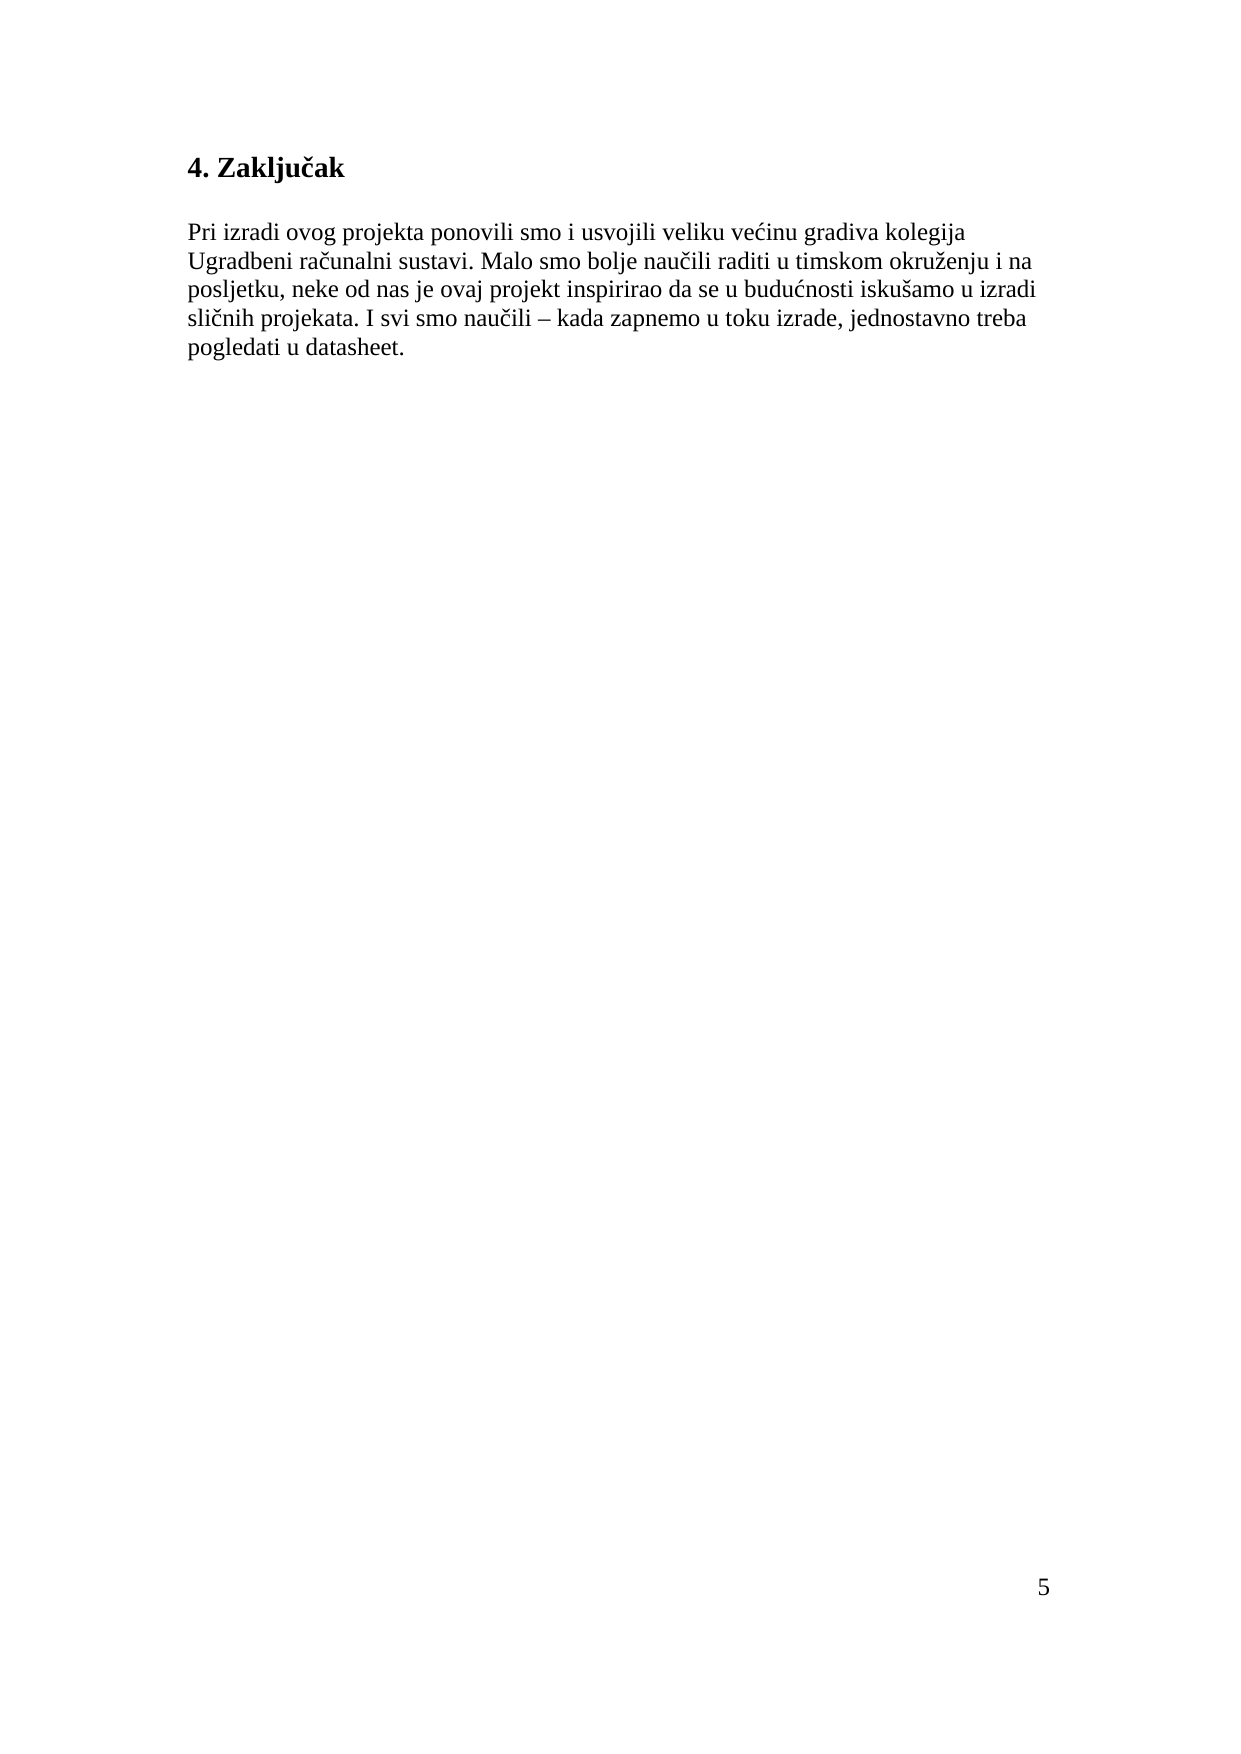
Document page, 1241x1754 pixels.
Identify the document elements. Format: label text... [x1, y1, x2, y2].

text 4. Zaključak [187, 150, 1053, 183]
text Pri izradi ovog projekta ponovili smo i usvojili veliku većinu gradiva kolegija Ugradbeni računalni sustavi. Malo smo bolje naučili raditi u timskom okruženju i na posljetku, neke od nas je ovaj projekt inspirirao da se u budućnosti iskušamo u izradi sličnih projekata. I svi smo naučili – kada zapnemo u toku izrade, jednostavno treba pogledati u datasheet. [187, 217, 1053, 361]
